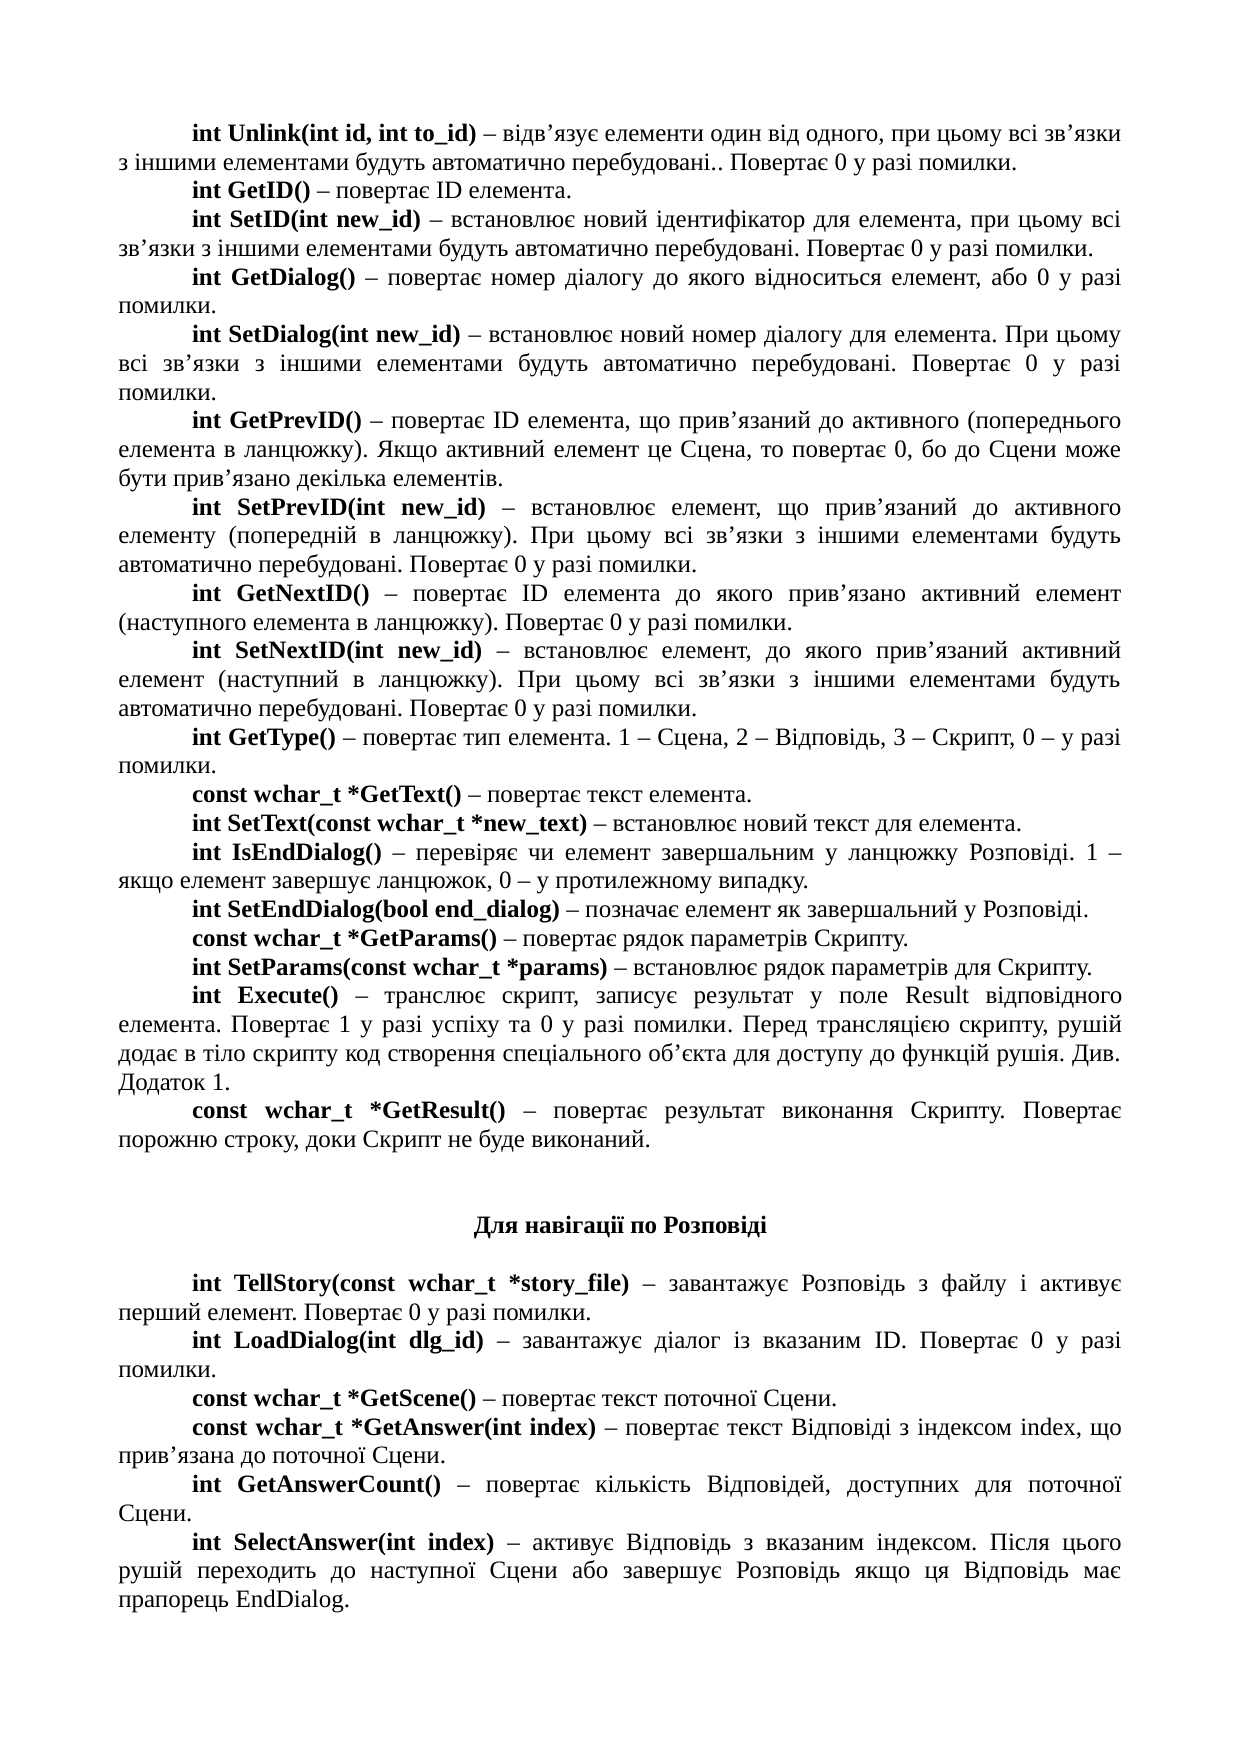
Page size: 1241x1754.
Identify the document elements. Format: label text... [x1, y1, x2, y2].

text int LoadDialog(int dlg_id) – завантажує діалог із вказаним ID. Повертає 0 у разі помилки. [118, 1326, 1122, 1383]
text const wchar_t *GetText() – повертає текст елемента. [118, 779, 1122, 808]
text int GetAnswerCount() – повертає кількість Відповідей, доступних для поточної Сцени. [118, 1469, 1122, 1527]
text int SetNextID(int new_id) – встановлює елемент, до якого прив’язаний активний елемент (наступний в ланцюжку). При цьому всі зв’язки з іншими елементами будуть автоматично перебудовані. Повертає 0 у разі помилки. [118, 636, 1122, 722]
text int GetID() – повертає ID елемента. [118, 176, 1122, 204]
text int IsEndDialog() – перевіряє чи елемент завершальним у ланцюжку Розповіді. 1 – якщо елемент завершує ланцюжок, 0 – у протилежному випадку. [118, 837, 1122, 894]
text int SetID(int new_id) – встановлює новий ідентифікатор для елемента, при цьому всі зв’язки з іншими елементами будуть автоматично перебудовані. Повертає 0 у разі помилки. [118, 204, 1122, 262]
text int SelectAnswer(int index) – активує Відповідь з вказаним індексом. Після цього рушій переходить до наступної Сцени або завершує Розповідь якщо ця Відповідь має прапорець EndDialog. [118, 1527, 1122, 1613]
text int SetDialog(int new_id) – встановлює новий номер діалогу для елемента. При цьому всі зв’язки з іншими елементами будуть автоматично перебудовані. Повертає 0 у разі помилки. [118, 319, 1122, 406]
text int GetType() – повертає тип елемента. 1 – Сцена, 2 – Відповідь, 3 – Скрипт, 0 – у разі помилки. [118, 722, 1122, 779]
text int Execute() – транслює скрипт, записує результат у поле Result відповідного елемента. Повертає 1 у разі успіху та 0 у разі помилки. Перед трансляцією скрипту, рушій додає в тіло скрипту код створення спеціального об’єкта для доступу до функцій рушія. Див. Додаток 1. [118, 981, 1122, 1096]
text int GetNextID() – повертає ID елемента до якого прив’язано активний елемент (наступного елемента в ланцюжку). Повертає 0 у разі помилки. [118, 578, 1122, 636]
text const wchar_t *GetScene() – повертає текст поточної Сцени. [118, 1383, 1122, 1412]
text int Unlink(int id, int to_id) – відв’язує елементи один від одного, при цьому всі зв’язки з іншими елементами будуть автоматично перебудовані.. Повертає 0 у разі помилки. [118, 118, 1122, 176]
text const wchar_t *GetAnswer(int index) – повертає текст Відповіді з індексом index, що прив’язана до поточної Сцени. [118, 1412, 1122, 1469]
text int SetParams(const wchar_t *params) – встановлює рядок параметрів для Скрипту. [118, 952, 1122, 981]
text int SetEndDialog(bool end_dialog) – позначає елемент як завершальний у Розповіді. [118, 894, 1122, 923]
text int GetPrevID() – повертає ID елемента, що прив’язаний до активного (попереднього елемента в ланцюжку). Якщо активний елемент це Сцена, то повертає 0, бо до Сцени може бути прив’язано декілька елементів. [118, 406, 1122, 492]
text Для навігації по Розповіді [118, 1211, 1122, 1239]
text const wchar_t *GetResult() – повертає результат виконання Скрипту. Повертає порожню строку, доки Скрипт не буде виконаний. [118, 1096, 1122, 1153]
text const wchar_t *GetParams() – повертає рядок параметрів Скрипту. [118, 923, 1122, 952]
text int SetPrevID(int new_id) – встановлює елемент, що прив’язаний до активного елементу (попередній в ланцюжку). При цьому всі зв’язки з іншими елементами будуть автоматично перебудовані. Повертає 0 у разі помилки. [118, 492, 1122, 578]
text int TellStory(const wchar_t *story_file) – завантажує Розповідь з файлу і активує перший елемент. Повертає 0 у разі помилки. [118, 1268, 1122, 1326]
text int SetText(const wchar_t *new_text) – встановлює новий текст для елемента. [118, 808, 1122, 837]
text int GetDialog() – повертає номер діалогу до якого відноситься елемент, або 0 у разі помилки. [118, 262, 1122, 319]
